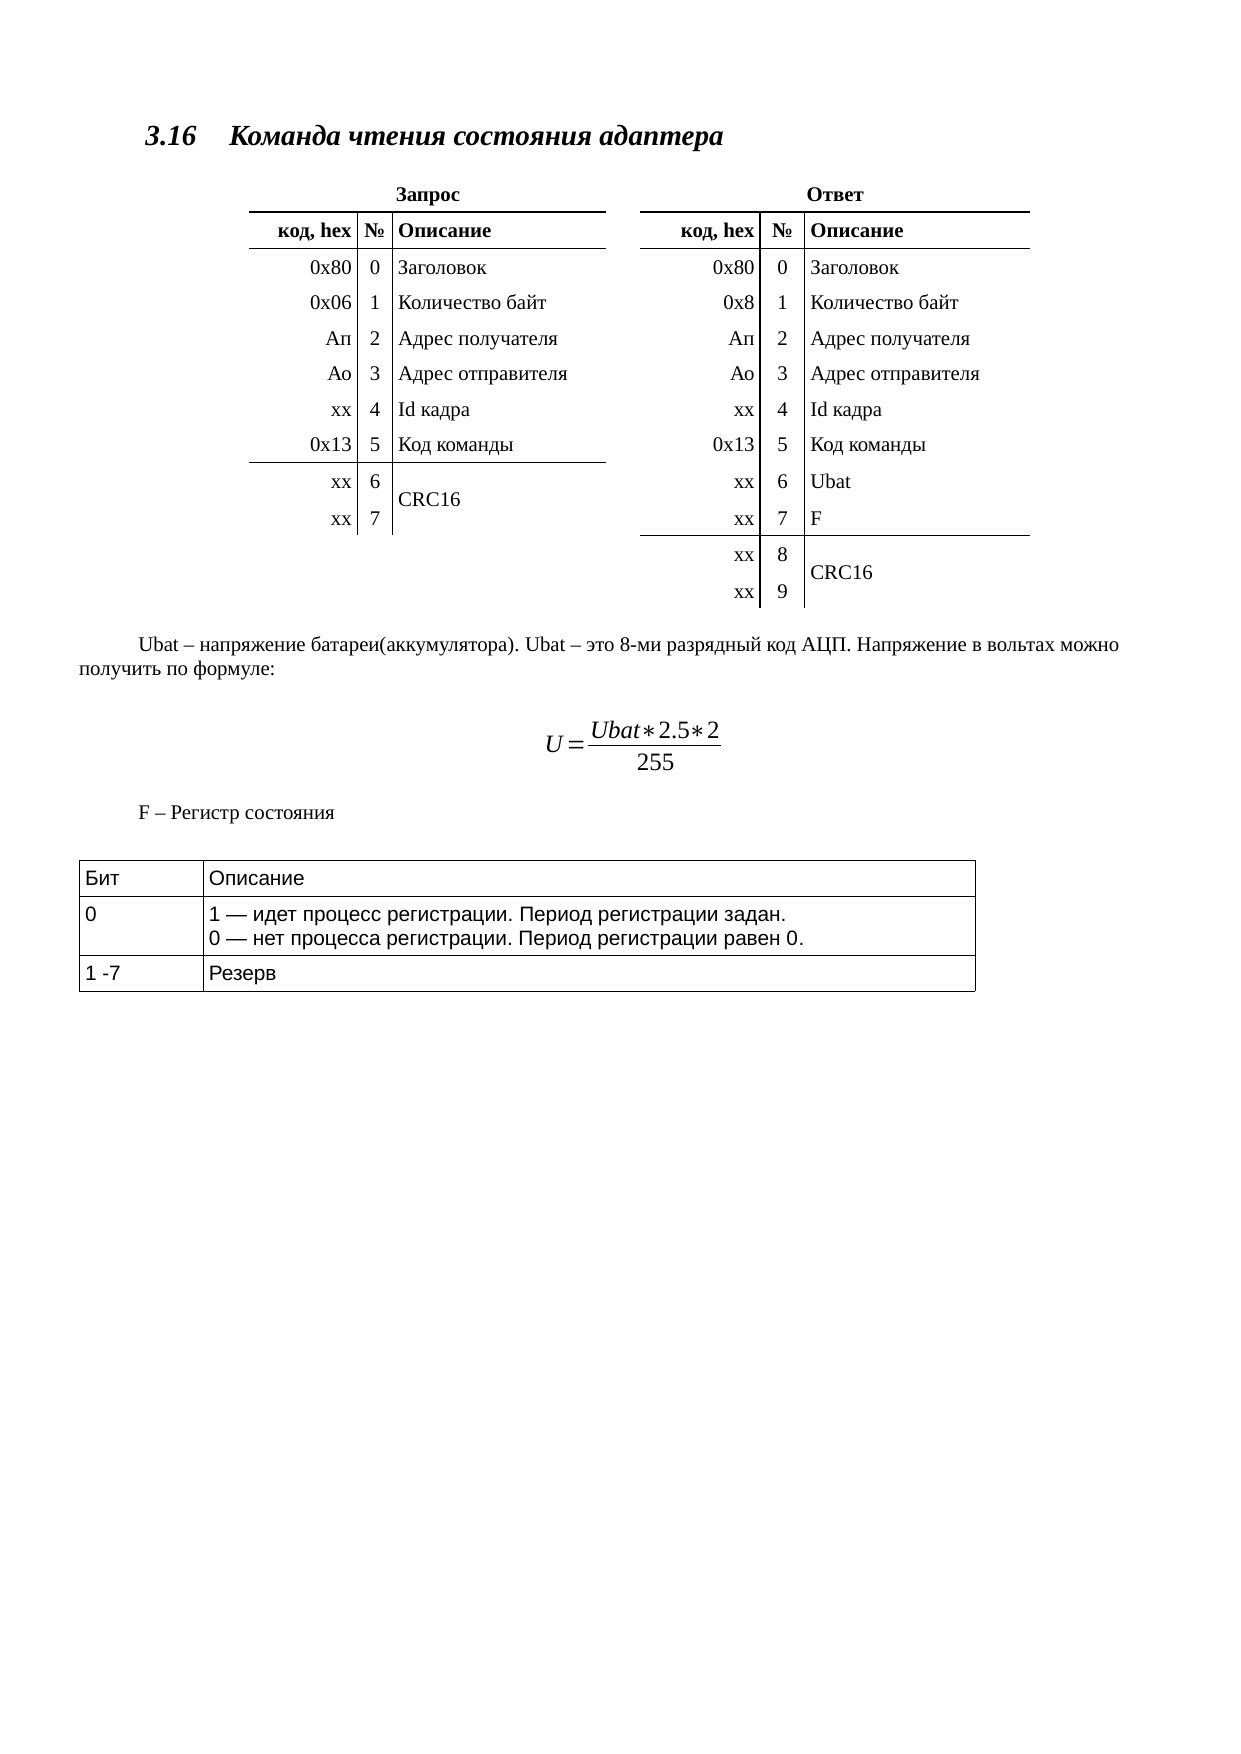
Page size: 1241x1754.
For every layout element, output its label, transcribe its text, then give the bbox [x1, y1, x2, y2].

table_cell CRC16 [393, 463, 606, 535]
table_cell Резерв [204, 956, 975, 991]
table_cell 2 [761, 320, 804, 356]
table_cell xx [640, 572, 759, 608]
table_cell 0x13 [640, 427, 759, 462]
table_cell 3 [358, 356, 392, 391]
table_cell [606, 572, 640, 608]
table_cell [392, 535, 606, 608]
table_cell 0x80 [249, 249, 357, 284]
table_cell 6 [358, 463, 392, 499]
table_header Запрос [249, 176, 606, 211]
table_cell № [761, 213, 804, 248]
table_cell xx [640, 391, 759, 427]
table_cell [606, 499, 640, 535]
table_header Бит [80, 861, 203, 896]
table_cell [357, 535, 392, 572]
table_cell 0x13 [249, 427, 357, 462]
table_cell xx [640, 499, 759, 535]
table_cell 5 [358, 427, 392, 462]
table_cell Ап [249, 320, 357, 356]
table_header [606, 176, 640, 211]
table_cell [606, 391, 640, 427]
table_header Описание [204, 861, 975, 896]
table_cell 1 — идет процесс регистрации. Период регистрации задан. 0 — нет процесса регистрации. Период регистрации равен 0. [204, 897, 975, 955]
table_cell 3 [761, 356, 804, 391]
table_cell xx [249, 463, 357, 499]
table_cell Описание [393, 213, 606, 248]
table_header Ответ [640, 176, 1029, 211]
table_cell [249, 535, 357, 572]
table_cell 0x06 [249, 285, 357, 320]
table_cell 2 [358, 320, 392, 356]
table_cell Ubat [805, 462, 1029, 499]
table_cell xx [249, 499, 357, 535]
table_cell [606, 320, 640, 356]
table_cell [606, 211, 640, 248]
table_cell Адрес отправителя [393, 356, 606, 391]
table_cell F [805, 499, 1029, 535]
table_cell Заголовок [805, 249, 1029, 284]
table_cell 1 [761, 285, 804, 320]
table_cell Адрес получателя [393, 320, 606, 356]
table_cell 5 [761, 427, 804, 462]
table_cell Ао [640, 356, 759, 391]
table_cell код, hex [640, 213, 759, 248]
table_cell CRC16 [805, 536, 1029, 608]
table_cell код, hex [249, 213, 357, 248]
table_cell 0x80 [640, 249, 759, 284]
table_cell 4 [761, 391, 804, 427]
table_cell 6 [761, 462, 804, 499]
table_cell Адрес получателя [805, 320, 1029, 356]
text Ubat – напряжение батареи(аккумулятора). Ubat – это 8-ми разрядный код АЦП. Напряжение в вольтах можно получить по формуле: [79, 632, 1187, 680]
table_cell [606, 462, 640, 499]
table_cell 0 [358, 249, 392, 284]
table_cell Количество байт [805, 285, 1029, 320]
table_cell 7 [761, 499, 804, 535]
table_cell xx [640, 462, 759, 499]
table_cell Количество байт [393, 285, 606, 320]
table_cell Код команды [393, 427, 606, 462]
table_cell [249, 572, 357, 608]
table_cell [606, 535, 640, 572]
table_cell [357, 572, 392, 608]
table_cell Код команды [805, 427, 1029, 462]
table_cell Ао [249, 356, 357, 391]
table_cell 1 [358, 285, 392, 320]
table_cell 0 [80, 897, 203, 955]
table_cell 4 [358, 391, 392, 427]
table_cell 0 [761, 249, 804, 284]
table_cell Id кадра [805, 391, 1029, 427]
table_cell xx [640, 536, 759, 572]
table_cell 7 [358, 499, 392, 535]
table_cell [606, 248, 640, 284]
table_cell Описание [805, 213, 1029, 248]
table_cell Ап [640, 320, 759, 356]
table_cell Адрес отправителя [805, 356, 1029, 391]
table_cell 9 [761, 572, 804, 608]
table_cell 8 [761, 536, 804, 572]
table_cell 0x8 [640, 285, 759, 320]
table_cell xx [249, 391, 357, 427]
subtitle Команда чтения состояния адаптера [108, 118, 1187, 152]
table_cell [606, 285, 640, 320]
table_cell [606, 427, 640, 462]
text F – Регистр состояния [79, 800, 1187, 824]
table_cell [606, 356, 640, 391]
table_cell № [358, 213, 392, 248]
table_cell 1 -7 [80, 956, 203, 991]
table_cell Id кадра [393, 391, 606, 427]
table_cell Заголовок [393, 249, 606, 284]
